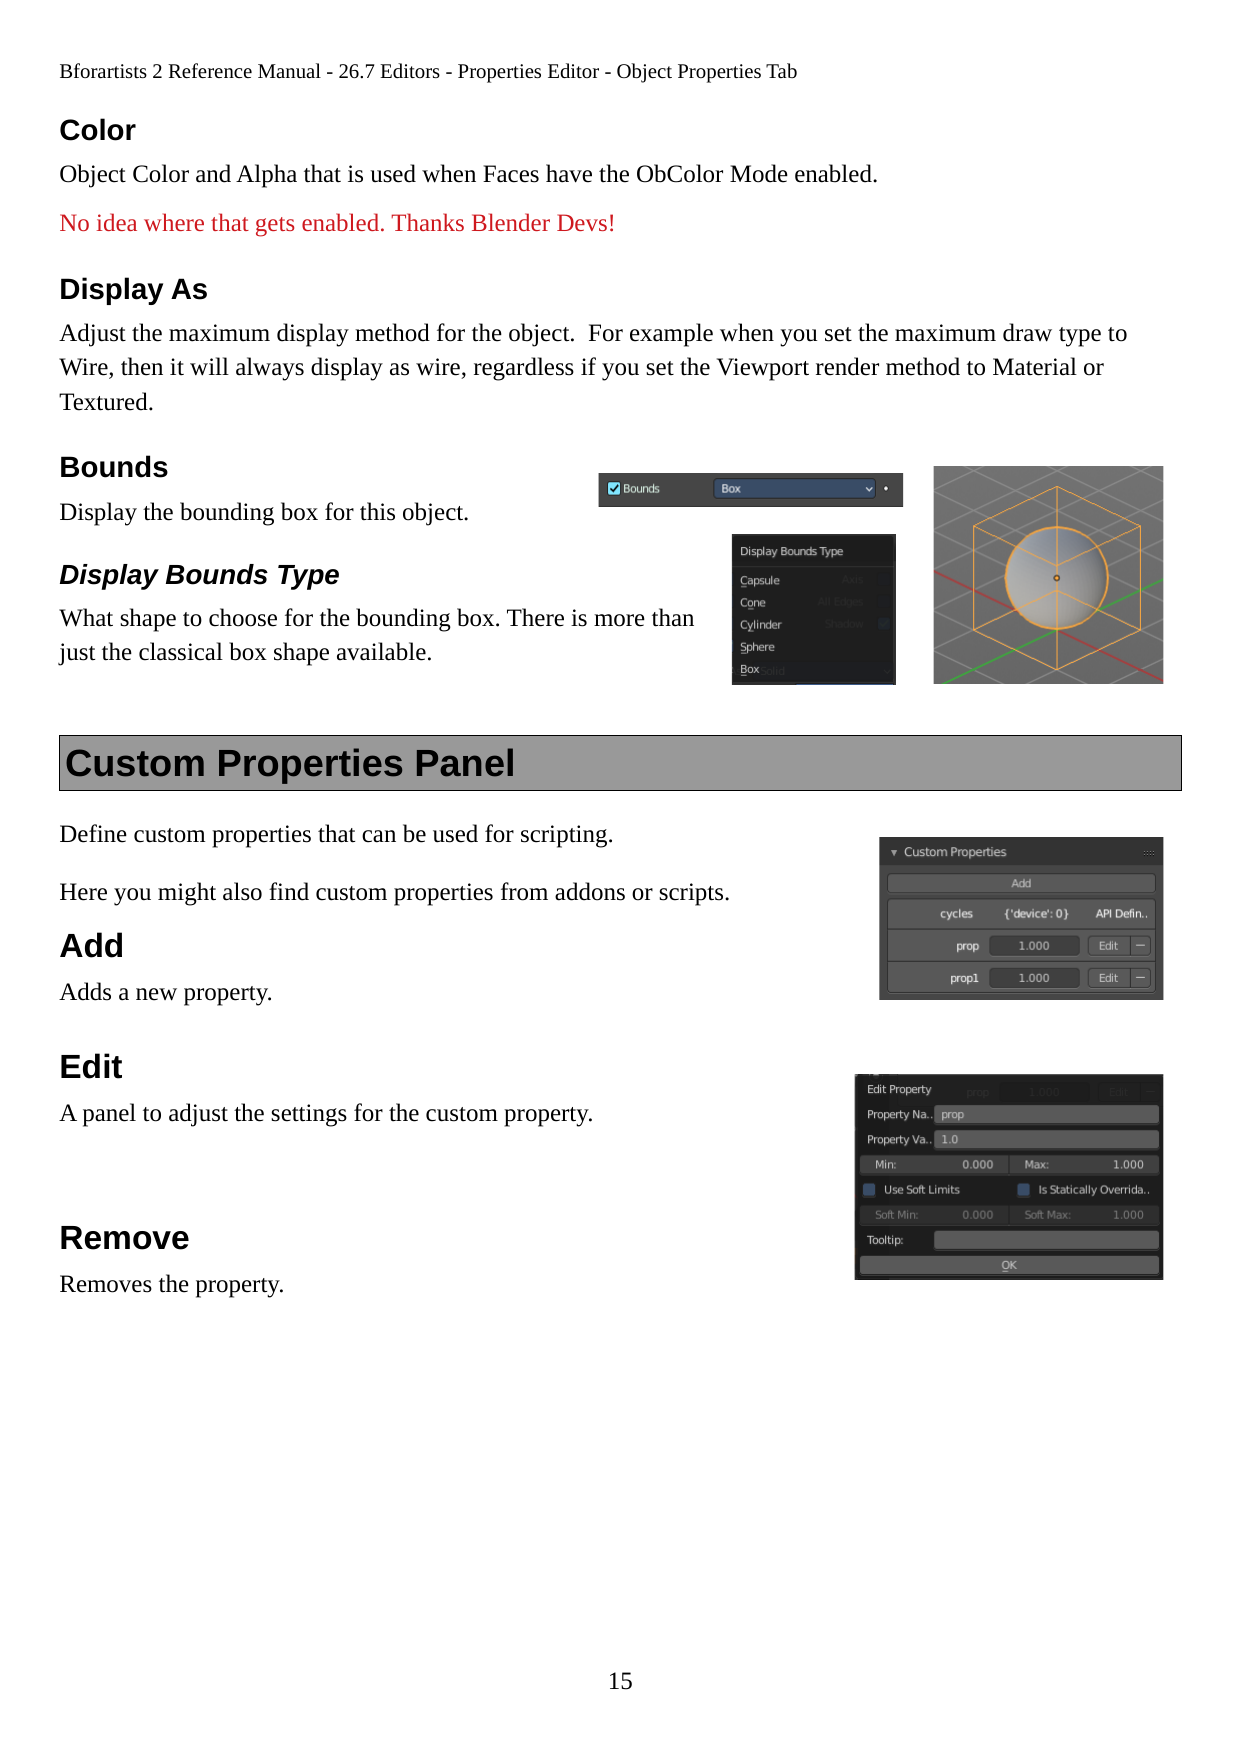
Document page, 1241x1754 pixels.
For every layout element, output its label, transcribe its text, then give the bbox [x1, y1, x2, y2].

text A panel to adjust the settings for the custom property. [59, 1098, 854, 1127]
subtitle Bounds [59, 450, 1181, 484]
subtitle [1164, 1217, 1181, 1256]
text Adjust the maximum display method for the object. For example when you set the maximum draw type to Wire, then it will always display as wire, regardless if you set the Viewport render method to Material or Textured. [59, 318, 1181, 416]
text Display the bounding box for this object. [59, 497, 933, 525]
text Removes the property. [59, 1269, 1181, 1297]
text Object Color and Alpha that is used when Faces have the ObColor Mode enabled. [59, 159, 1181, 188]
subtitle Add [59, 926, 879, 965]
picture [854, 1074, 1164, 1280]
text Here you might also find custom properties from addons or scripts. [59, 877, 879, 906]
subtitle Edit [59, 1047, 1181, 1086]
subtitle [1164, 558, 1181, 590]
picture [731, 534, 896, 685]
table_header Custom Properties Panel [60, 736, 1181, 790]
subtitle Display As [59, 272, 1181, 305]
picture [933, 466, 1164, 684]
subtitle Display Bounds Type [59, 558, 731, 590]
text [896, 603, 933, 666]
subtitle [896, 558, 933, 590]
picture [598, 473, 904, 507]
text No idea where that gets enabled. Thanks Blender Devs! [59, 208, 1181, 237]
text Define custom properties that can be used for scripting. [59, 819, 1181, 848]
subtitle [1164, 926, 1181, 965]
text Adds a new property. [59, 977, 1181, 1006]
subtitle Color [59, 113, 1181, 146]
picture [879, 837, 1164, 1000]
text What shape to choose for the bounding box. There is more than just the classical box shape available. [59, 603, 731, 666]
subtitle Remove [59, 1217, 854, 1256]
